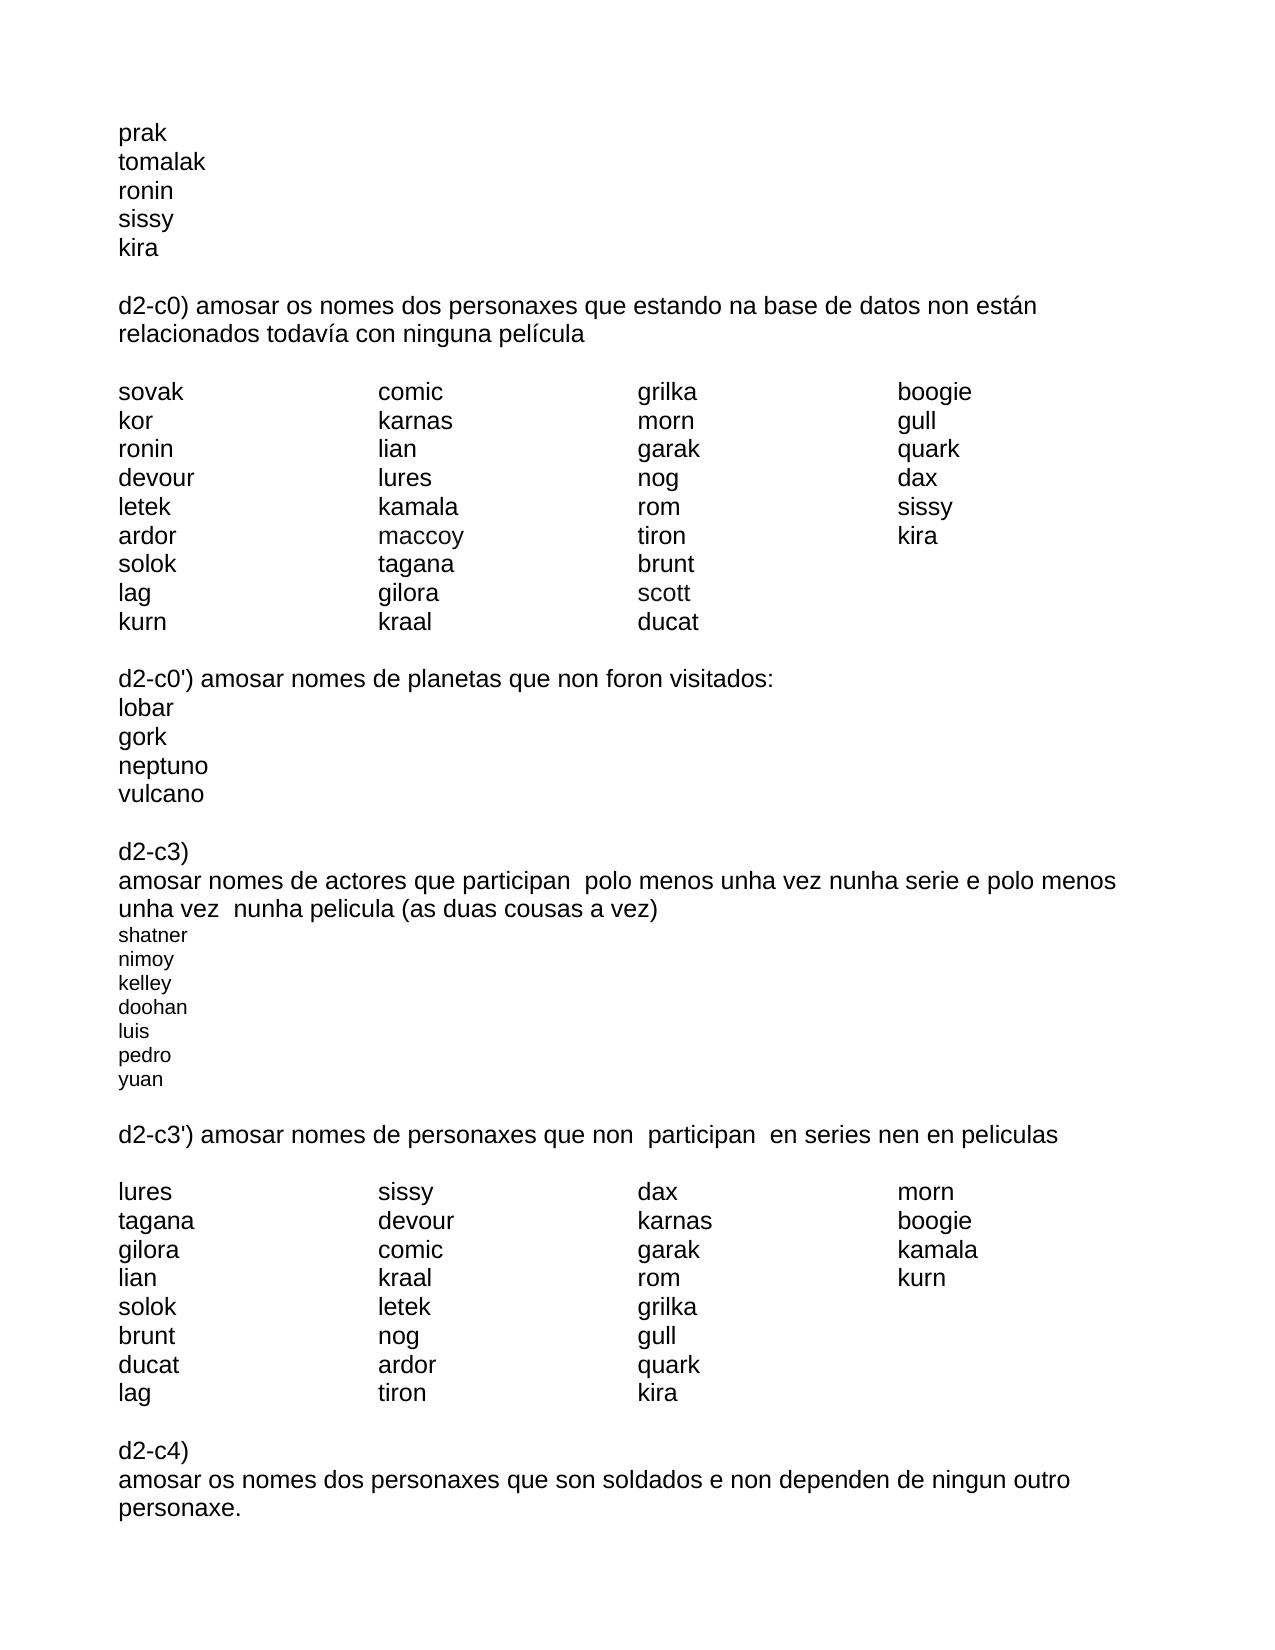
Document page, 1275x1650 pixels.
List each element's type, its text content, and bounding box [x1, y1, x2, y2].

text luis [118, 1019, 1157, 1043]
text morn [637, 406, 897, 434]
text boogie [897, 377, 1157, 406]
text grilka [637, 377, 897, 406]
text devour [118, 463, 378, 492]
text lures [378, 463, 637, 492]
text ronin [118, 434, 378, 463]
text comic [378, 377, 637, 406]
text vulcano [118, 779, 1157, 808]
text lag [118, 578, 378, 607]
text kraal [378, 607, 637, 636]
text kira [897, 521, 1157, 549]
text kor [118, 406, 378, 434]
text sissy [897, 492, 1157, 521]
text sissy [118, 204, 1157, 233]
text d2-c0) amosar os nomes dos personaxes que estando na base de datos non están relacionados todavía con ninguna película [118, 291, 1157, 348]
text d2-c4) [118, 1436, 1157, 1464]
text d2-c0') amosar nomes de planetas que non foron visitados: [118, 664, 1157, 693]
text lian [118, 1263, 378, 1292]
text nog [378, 1321, 637, 1349]
text lobar [118, 693, 1157, 722]
text kamala [378, 492, 637, 521]
text gull [637, 1321, 897, 1349]
text quark [637, 1349, 897, 1378]
text kira [118, 233, 1157, 262]
text amosar os nomes dos personaxes que son soldados e non dependen de ningun outro personaxe. [118, 1464, 1157, 1522]
text grilka [637, 1292, 897, 1321]
text comic [378, 1234, 637, 1263]
text d2-c3') amosar nomes de personaxes que non participan en series nen en peliculas [118, 1119, 1157, 1148]
text kira [637, 1378, 897, 1407]
text rom [637, 492, 897, 521]
text tagana [118, 1206, 378, 1234]
text tiron [378, 1378, 637, 1407]
text gilora [378, 578, 637, 607]
text sissy [378, 1177, 637, 1206]
text ducat [637, 607, 897, 636]
text devour [378, 1206, 637, 1234]
text rom [637, 1263, 897, 1292]
text prak [118, 118, 1157, 147]
text boogie [897, 1206, 1157, 1234]
text garak [637, 1234, 897, 1263]
text letek [118, 492, 378, 521]
text solok [118, 549, 378, 578]
text letek [378, 1292, 637, 1321]
text ardor [118, 521, 378, 549]
text ducat [118, 1349, 378, 1378]
text sovak [118, 377, 378, 406]
text karnas [378, 406, 637, 434]
text brunt [637, 549, 897, 578]
text shatner [118, 923, 1157, 947]
text gilora [118, 1234, 378, 1263]
text pedro [118, 1043, 1157, 1067]
text yuan [118, 1067, 1157, 1091]
text amosar nomes de actores que participan polo menos unha vez nunha serie e polo menos unha vez nunha pelicula (as duas cousas a vez) [118, 866, 1157, 923]
text solok [118, 1292, 378, 1321]
text gork [118, 722, 1157, 751]
text kurn [118, 607, 378, 636]
text ardor [378, 1349, 637, 1378]
text scott [637, 578, 897, 607]
text tomalak [118, 147, 1157, 176]
text dax [637, 1177, 897, 1206]
text garak [637, 434, 897, 463]
text kelley [118, 971, 1157, 995]
text gull [897, 406, 1157, 434]
text maccoy [378, 521, 637, 549]
text d2-c3) [118, 837, 1157, 866]
text tagana [378, 549, 637, 578]
text dax [897, 463, 1157, 492]
text lures [118, 1177, 378, 1206]
text neptuno [118, 751, 1157, 779]
text lian [378, 434, 637, 463]
text morn [897, 1177, 1157, 1206]
text lag [118, 1378, 378, 1407]
text kamala [897, 1234, 1157, 1263]
text brunt [118, 1321, 378, 1349]
text quark [897, 434, 1157, 463]
text karnas [637, 1206, 897, 1234]
text nimoy [118, 947, 1157, 971]
text kurn [897, 1263, 1157, 1292]
text doohan [118, 995, 1157, 1019]
text nog [637, 463, 897, 492]
text tiron [637, 521, 897, 549]
text kraal [378, 1263, 637, 1292]
text ronin [118, 176, 1157, 204]
